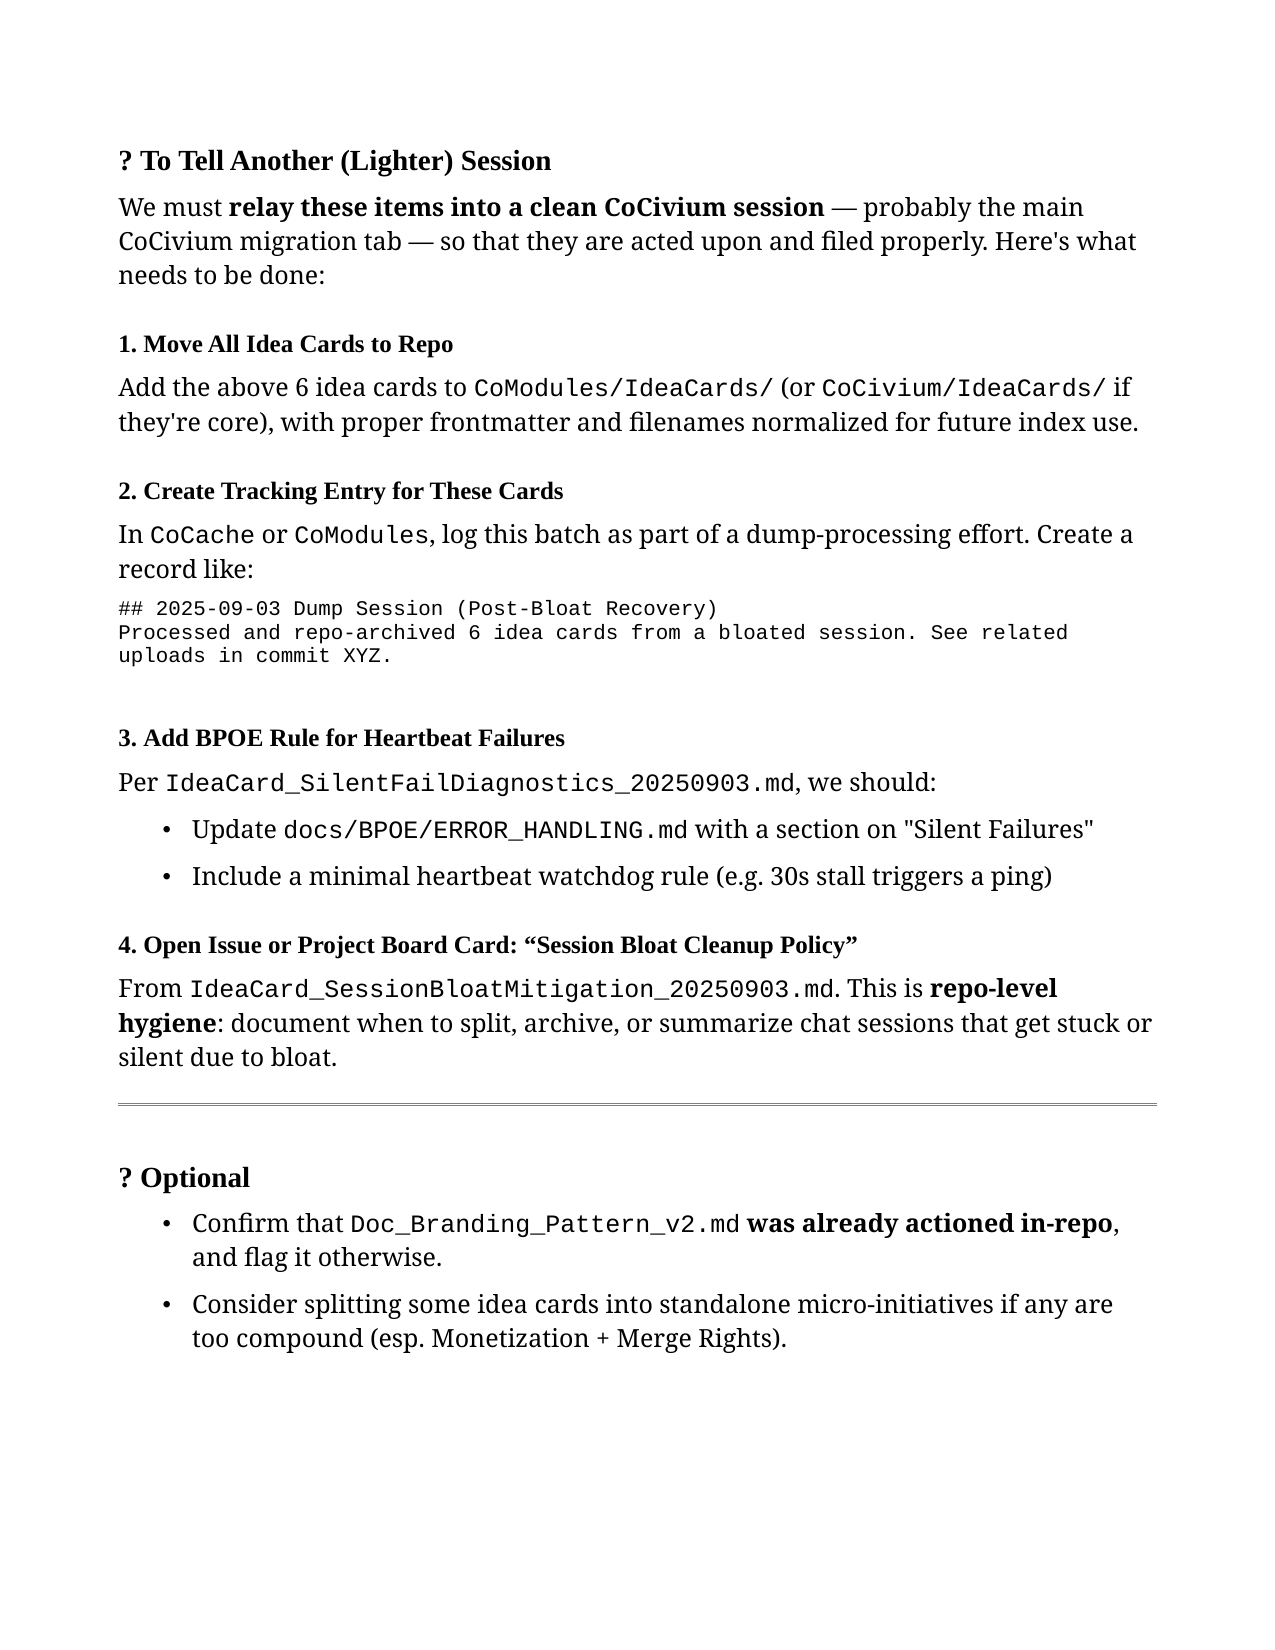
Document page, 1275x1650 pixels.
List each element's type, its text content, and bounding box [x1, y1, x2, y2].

subtitle ? To Tell Another (Lighter) Session [118, 143, 1157, 177]
subtitle 2. Create Tracking Entry for These Cards [118, 476, 1157, 505]
text ## 2025-09-03 Dump Session (Post-Bloat Recovery) [118, 598, 1157, 622]
subtitle ? Optional [118, 1160, 1157, 1193]
text Processed and repo-archived 6 idea cards from a bloated session. See related uploads in commit XYZ. [118, 622, 1157, 669]
subtitle 3. Add BPOE Rule for Heartbeat Failures [118, 723, 1157, 752]
list Include a minimal heartbeat watchdog rule (e.g. 30s stall triggers a ping) [162, 858, 1157, 892]
list Confirm that Doc_Branding_Pattern_v2.md was already actioned in-repo, and flag it otherwise. [162, 1206, 1157, 1274]
subtitle 1. Move All Idea Cards to Repo [118, 329, 1157, 358]
text Per IdeaCard_SilentFailDiagnostics_20250903.md, we should: [118, 765, 1157, 799]
text Add the above 6 idea cards to CoModules/IdeaCards/ (or CoCivium/IdeaCards/ if they're core), with proper frontmatter and filenames normalized for future index use. [118, 370, 1157, 438]
text In CoCache or CoModules, log this batch as part of a dump-processing effort. Create a record like: [118, 517, 1157, 586]
subtitle 4. Open Issue or Project Board Card: “Session Bloat Cleanup Policy” [118, 930, 1157, 958]
list Consider splitting some idea cards into standalone micro-initiatives if any are too compound (esp. Monetization + Merge Rights). [162, 1287, 1157, 1355]
text We must relay these items into a clean CoCivium session — probably the main CoCivium migration tab — so that they are acted upon and filed properly. Here's what needs to be done: [118, 189, 1157, 291]
text From IdeaCard_SessionBloatMitigation_20250903.md. This is repo-level hygiene: document when to split, archive, or summarize chat sessions that get stuck or silent due to bloat. [118, 971, 1157, 1073]
list Update docs/BPOE/ERROR_HANDLING.md with a section on "Silent Failures" [162, 811, 1157, 846]
